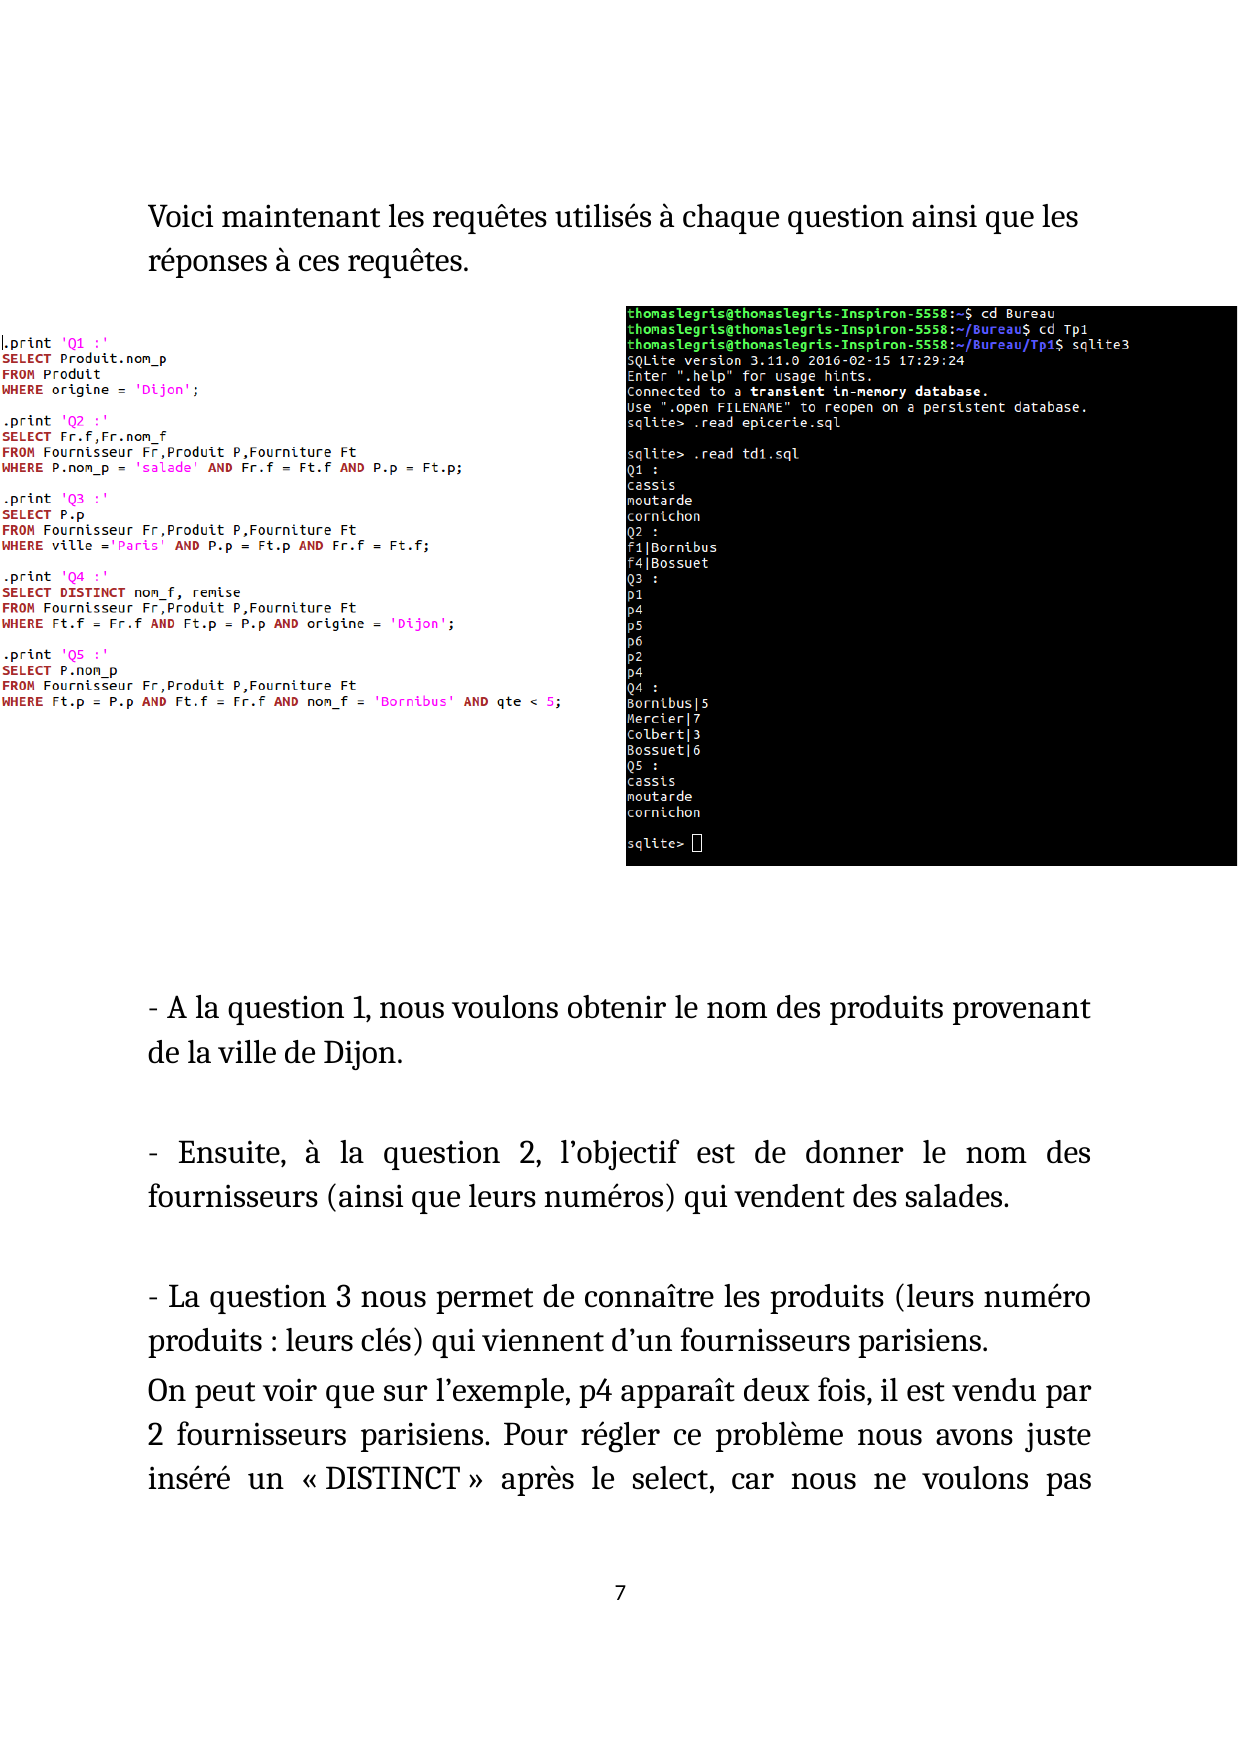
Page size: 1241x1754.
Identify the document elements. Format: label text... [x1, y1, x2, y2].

text - La question 3 nous permet de connaître les produits (leurs numéro produits : leurs clés) qui viennent d’un fournisseurs parisiens. [148, 1277, 1093, 1359]
picture [0, 306, 1238, 866]
text - A la question 1, nous voulons obtenir le nom des produits provenant de la ville de Dijon. [148, 989, 1093, 1071]
text - Ensuite, à la question 2, l’objectif est de donner le nom des fournisseurs (ainsi que leurs numéros) qui vendent des salades. [148, 1133, 1093, 1215]
text On peut voir que sur l’exemple, p4 apparaît deux fois, il est vendu par 2 fournisseurs parisiens. Pour régler ce problème nous avons juste inséré un « DISTINCT » après le select, car nous ne voulons pas [148, 1371, 1093, 1498]
text Voici maintenant les requêtes utilisés à chaque question ainsi que les réponses à ces requêtes. [148, 198, 1093, 280]
